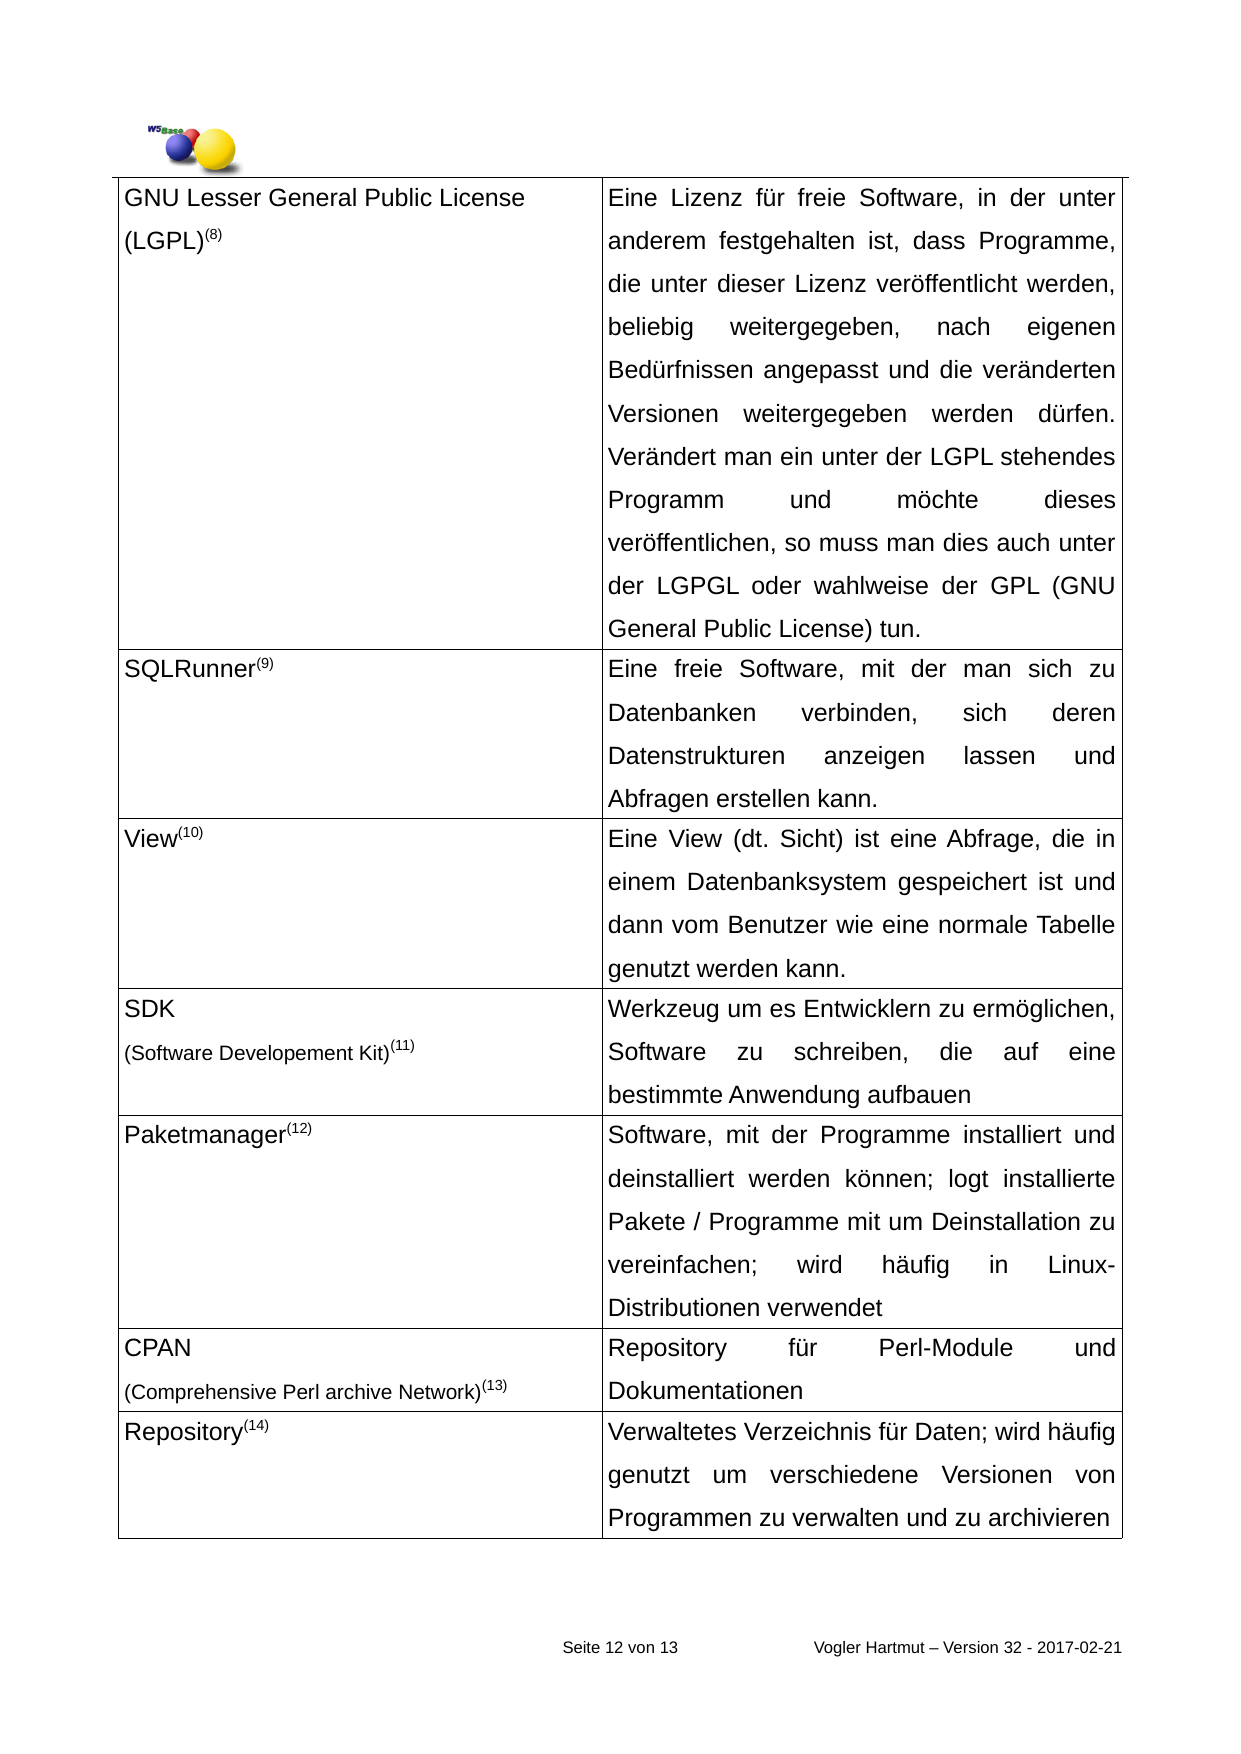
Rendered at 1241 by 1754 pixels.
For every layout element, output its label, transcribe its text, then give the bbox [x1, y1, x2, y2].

table_cell Repository(14) [119, 1412, 602, 1537]
table_cell Werkzeug um es Entwicklern zu ermöglichen, Software zu schreiben, die auf eine bestimmte Anwendung aufbauen [603, 989, 1122, 1114]
table_cell SDK (Software Developement Kit)(11) [119, 989, 602, 1114]
table_cell Repository für Perl-Module und Dokumentationen [603, 1329, 1122, 1411]
table_cell Eine freie Software, mit der man sich zu Datenbanken verbinden, sich deren Datenstrukturen anzeigen lassen und Abfragen erstellen kann. [603, 650, 1122, 818]
table_cell GNU Lesser General Public License (LGPL)(8) [119, 178, 602, 649]
picture [116, 119, 270, 177]
table_cell Verwaltetes Verzeichnis für Daten; wird häufig genutzt um verschiedene Versionen von Programmen zu verwalten und zu archivieren [603, 1412, 1122, 1537]
table_cell Eine Lizenz für freie Software, in der unter anderem festgehalten ist, dass Programme, die unter dieser Lizenz veröffentlicht werden, beliebig weitergegeben, nach eigenen Bedürfnissen angepasst und die veränderten Versionen weitergegeben werden dürfen. Verändert man ein unter der LGPL stehendes Programm und möchte dieses veröffentlichen, so muss man dies auch unter der LGPGL oder wahlweise der GPL (GNU General Public License) tun. [603, 178, 1122, 649]
table_cell Eine View (dt. Sicht) ist eine Abfrage, die in einem Datenbanksystem gespeichert ist und dann vom Benutzer wie eine normale Tabelle genutzt werden kann. [603, 819, 1122, 988]
table_cell Software, mit der Programme installiert und deinstalliert werden können; logt installierte Pakete / Programme mit um Deinstallation zu vereinfachen; wird häufig in Linux-Distributionen verwendet [603, 1116, 1122, 1327]
table_cell Paketmanager(12) [119, 1116, 602, 1327]
table_cell View(10) [119, 819, 602, 988]
table_cell SQLRunner(9) [119, 650, 602, 818]
table_cell CPAN (Comprehensive Perl archive Network)(13) [119, 1329, 602, 1411]
